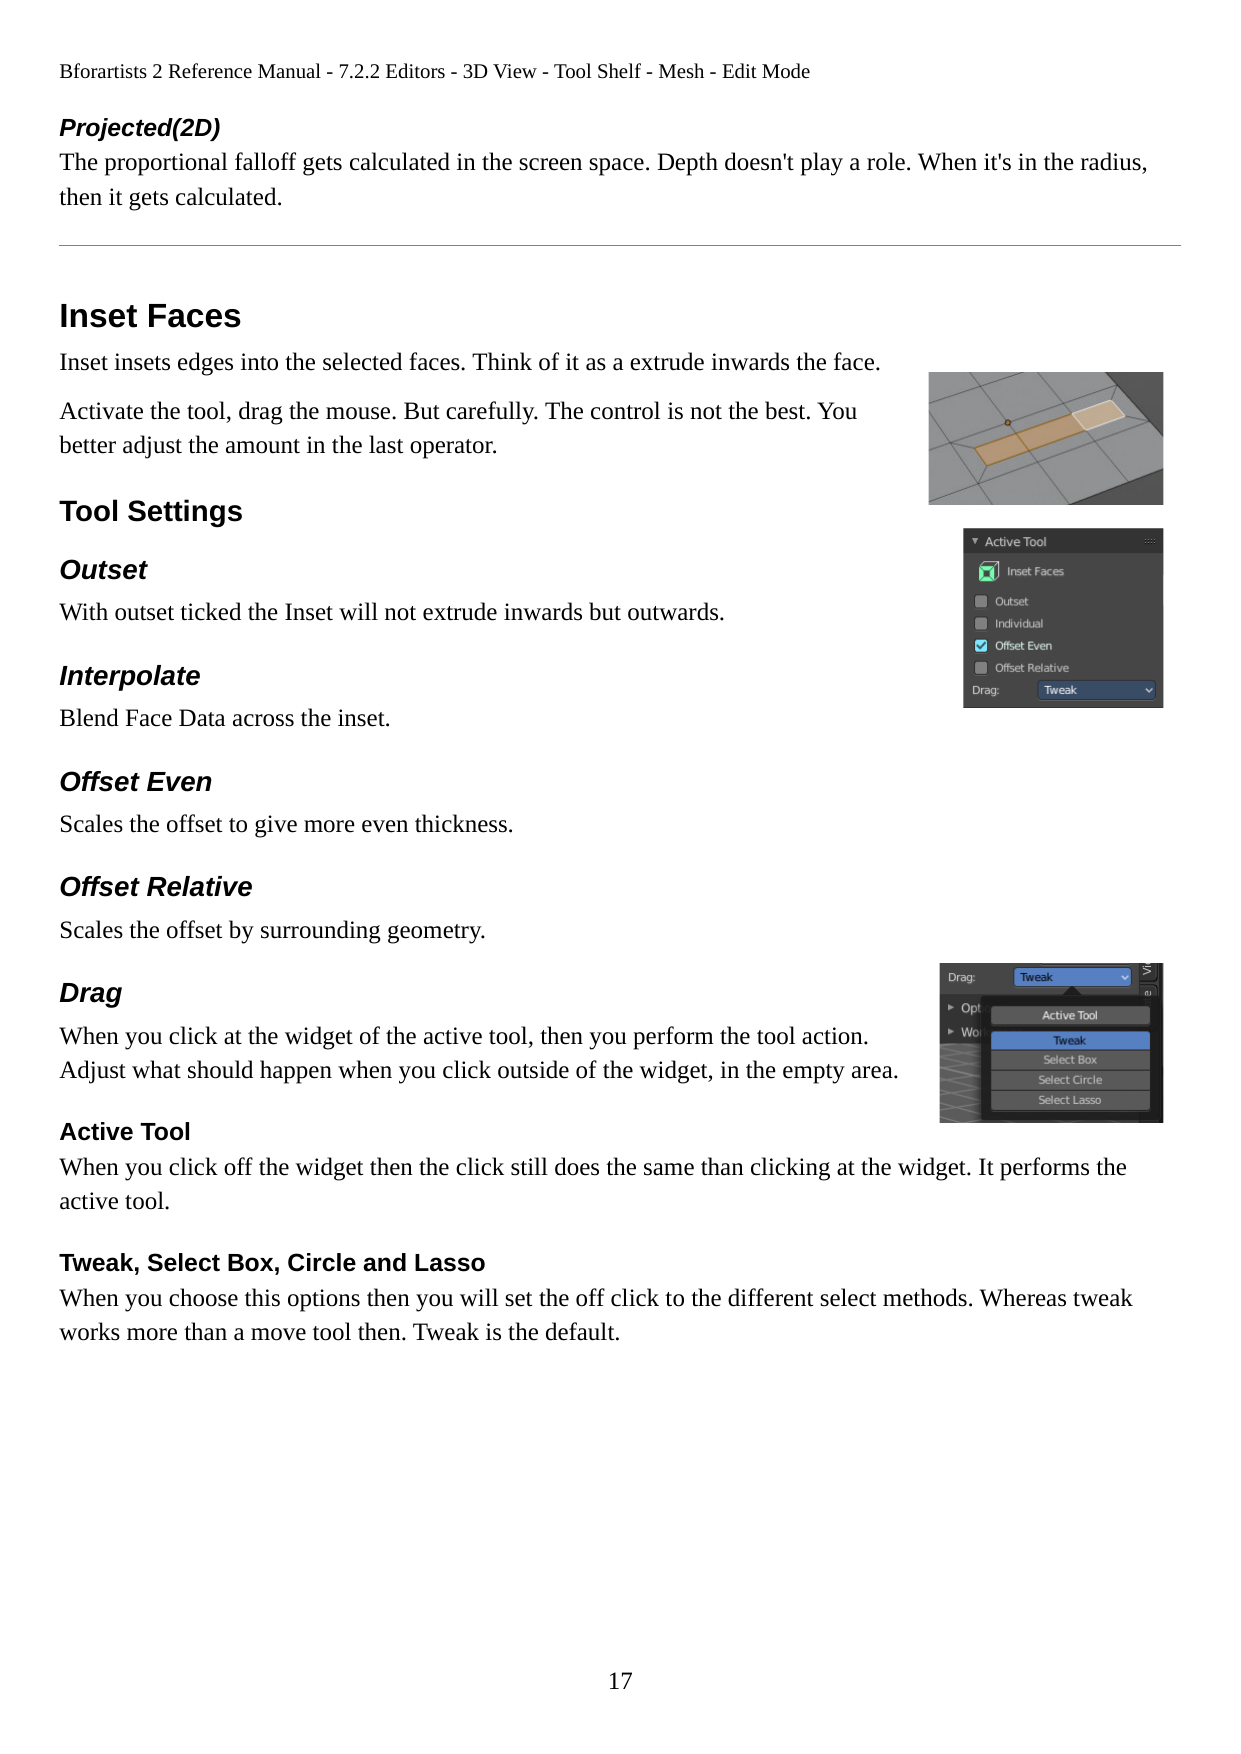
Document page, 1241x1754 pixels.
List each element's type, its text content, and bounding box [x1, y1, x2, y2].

subtitle Tweak, Select Box, Circle and Lasso [59, 1248, 1181, 1277]
text Scales the offset to give more even thickness. [59, 809, 1181, 838]
text Activate the tool, drag the mouse. But carefully. The control is not the best. You better adjust the amount in the last operator. [59, 396, 928, 459]
text When you choose this options then you will set the off click to the different select methods. Whereas tweak works more than a move tool then. Tweak is the default. [59, 1283, 1181, 1346]
subtitle Tool Settings [59, 494, 1181, 528]
picture [963, 528, 1164, 708]
subtitle Projected(2D) [59, 113, 1181, 141]
text Blend Face Data across the inset. [59, 703, 1181, 732]
picture [928, 372, 1164, 505]
subtitle Drag [59, 977, 939, 1009]
text The proportional falloff gets calculated in the screen space. Depth doesn't play a role. When it's in the radius, then it gets calculated. [59, 147, 1181, 211]
subtitle [1164, 553, 1181, 585]
text When you click at the widget of the active tool, then you perform the tool action. Adjust what should happen when you click outside of the widget, in the empty area. [59, 1021, 939, 1084]
text Inset insets edges into the selected faces. Think of it as a extrude inwards the face. [59, 347, 1181, 376]
subtitle [1164, 659, 1181, 691]
text Scales the offset by surrounding geometry. [59, 915, 1181, 944]
subtitle Active Tool [59, 1117, 1181, 1146]
picture [939, 963, 1164, 1123]
subtitle Outset [59, 553, 963, 585]
subtitle Interpolate [59, 659, 963, 691]
text When you click off the widget then the click still does the same than clicking at the widget. It performs the active tool. [59, 1152, 1181, 1215]
subtitle Offset Relative [59, 871, 1181, 903]
subtitle Offset Even [59, 765, 1181, 797]
text With outset ticked the Inset will not extrude inwards but outwards. [59, 597, 963, 626]
subtitle Inset Faces [59, 296, 1181, 334]
subtitle [1164, 977, 1181, 1009]
